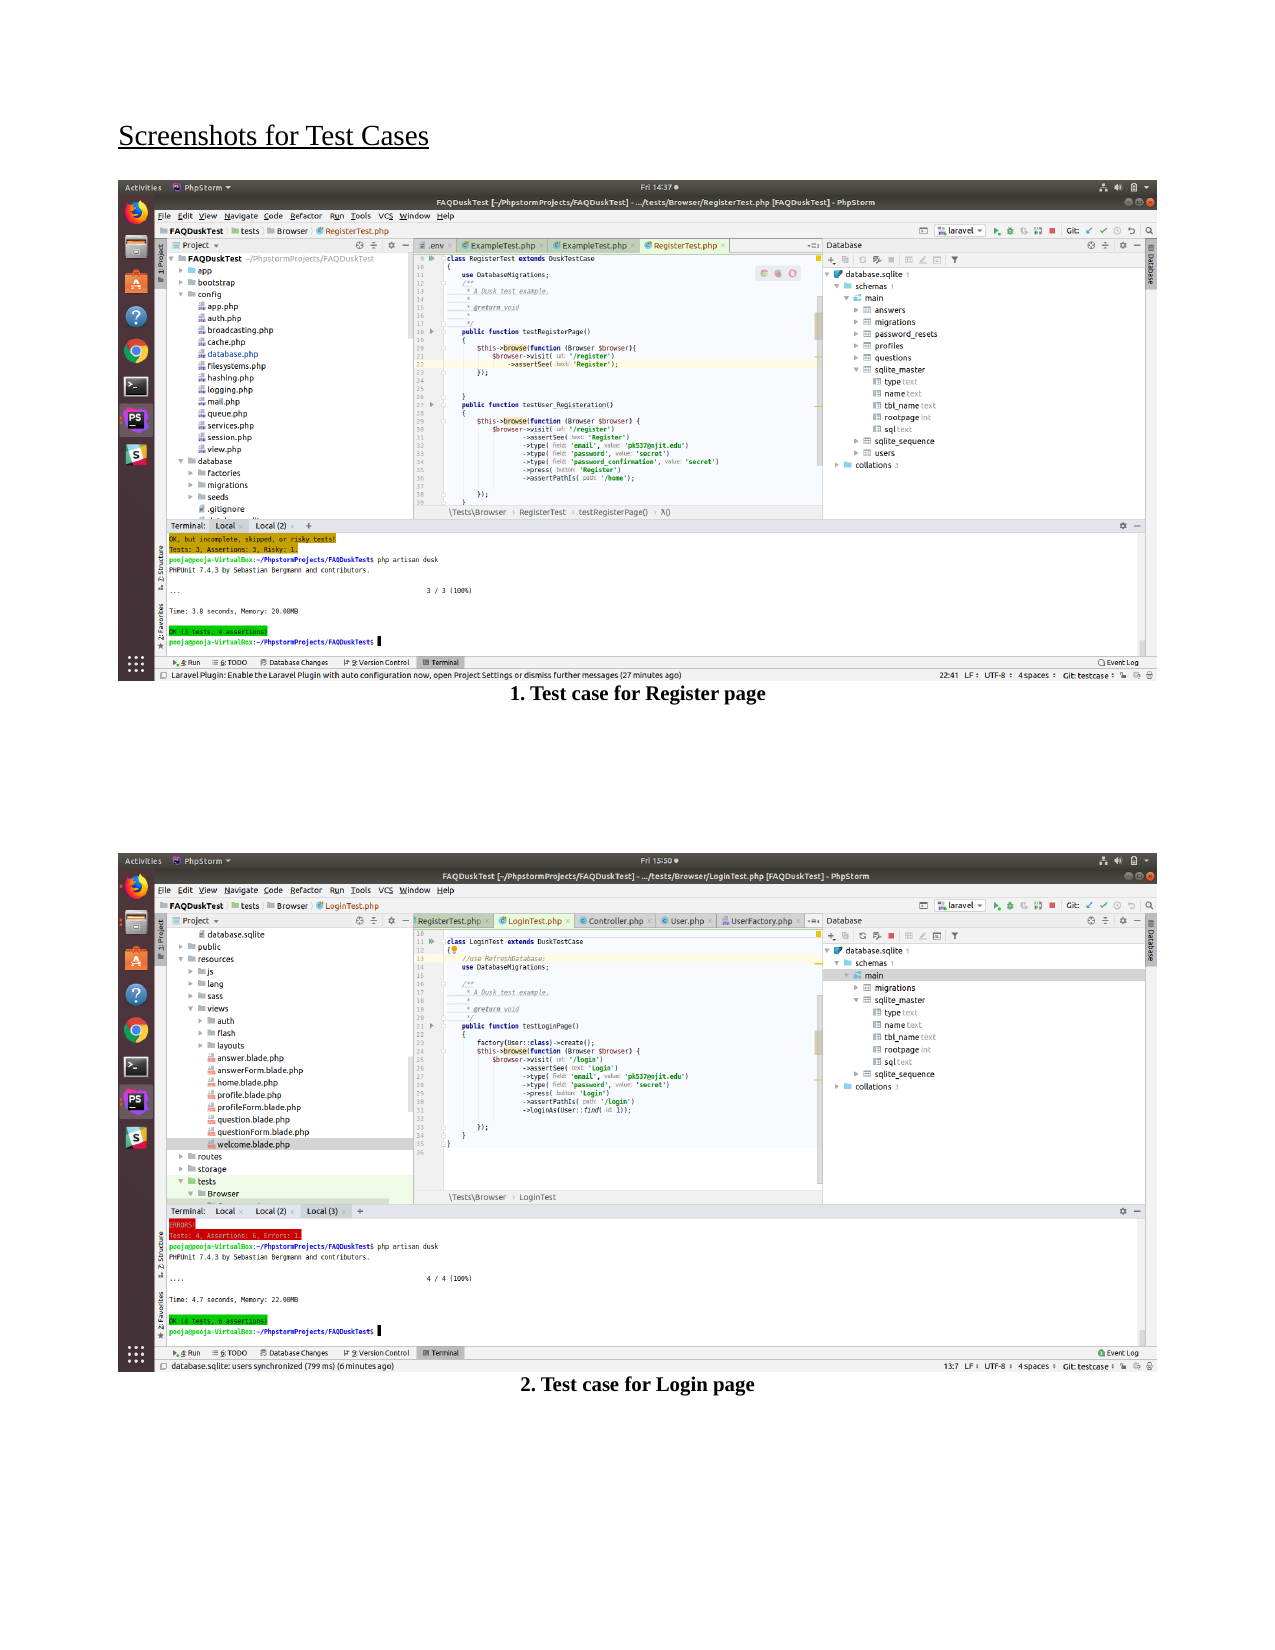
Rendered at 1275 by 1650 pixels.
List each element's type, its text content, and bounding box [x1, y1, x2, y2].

text Screenshots for Test Cases [118, 118, 1157, 152]
text 1. Test case for Register page [118, 681, 1157, 705]
picture [118, 853, 1157, 1372]
text 2. Test case for Login page [118, 1372, 1157, 1396]
picture [118, 180, 1157, 681]
